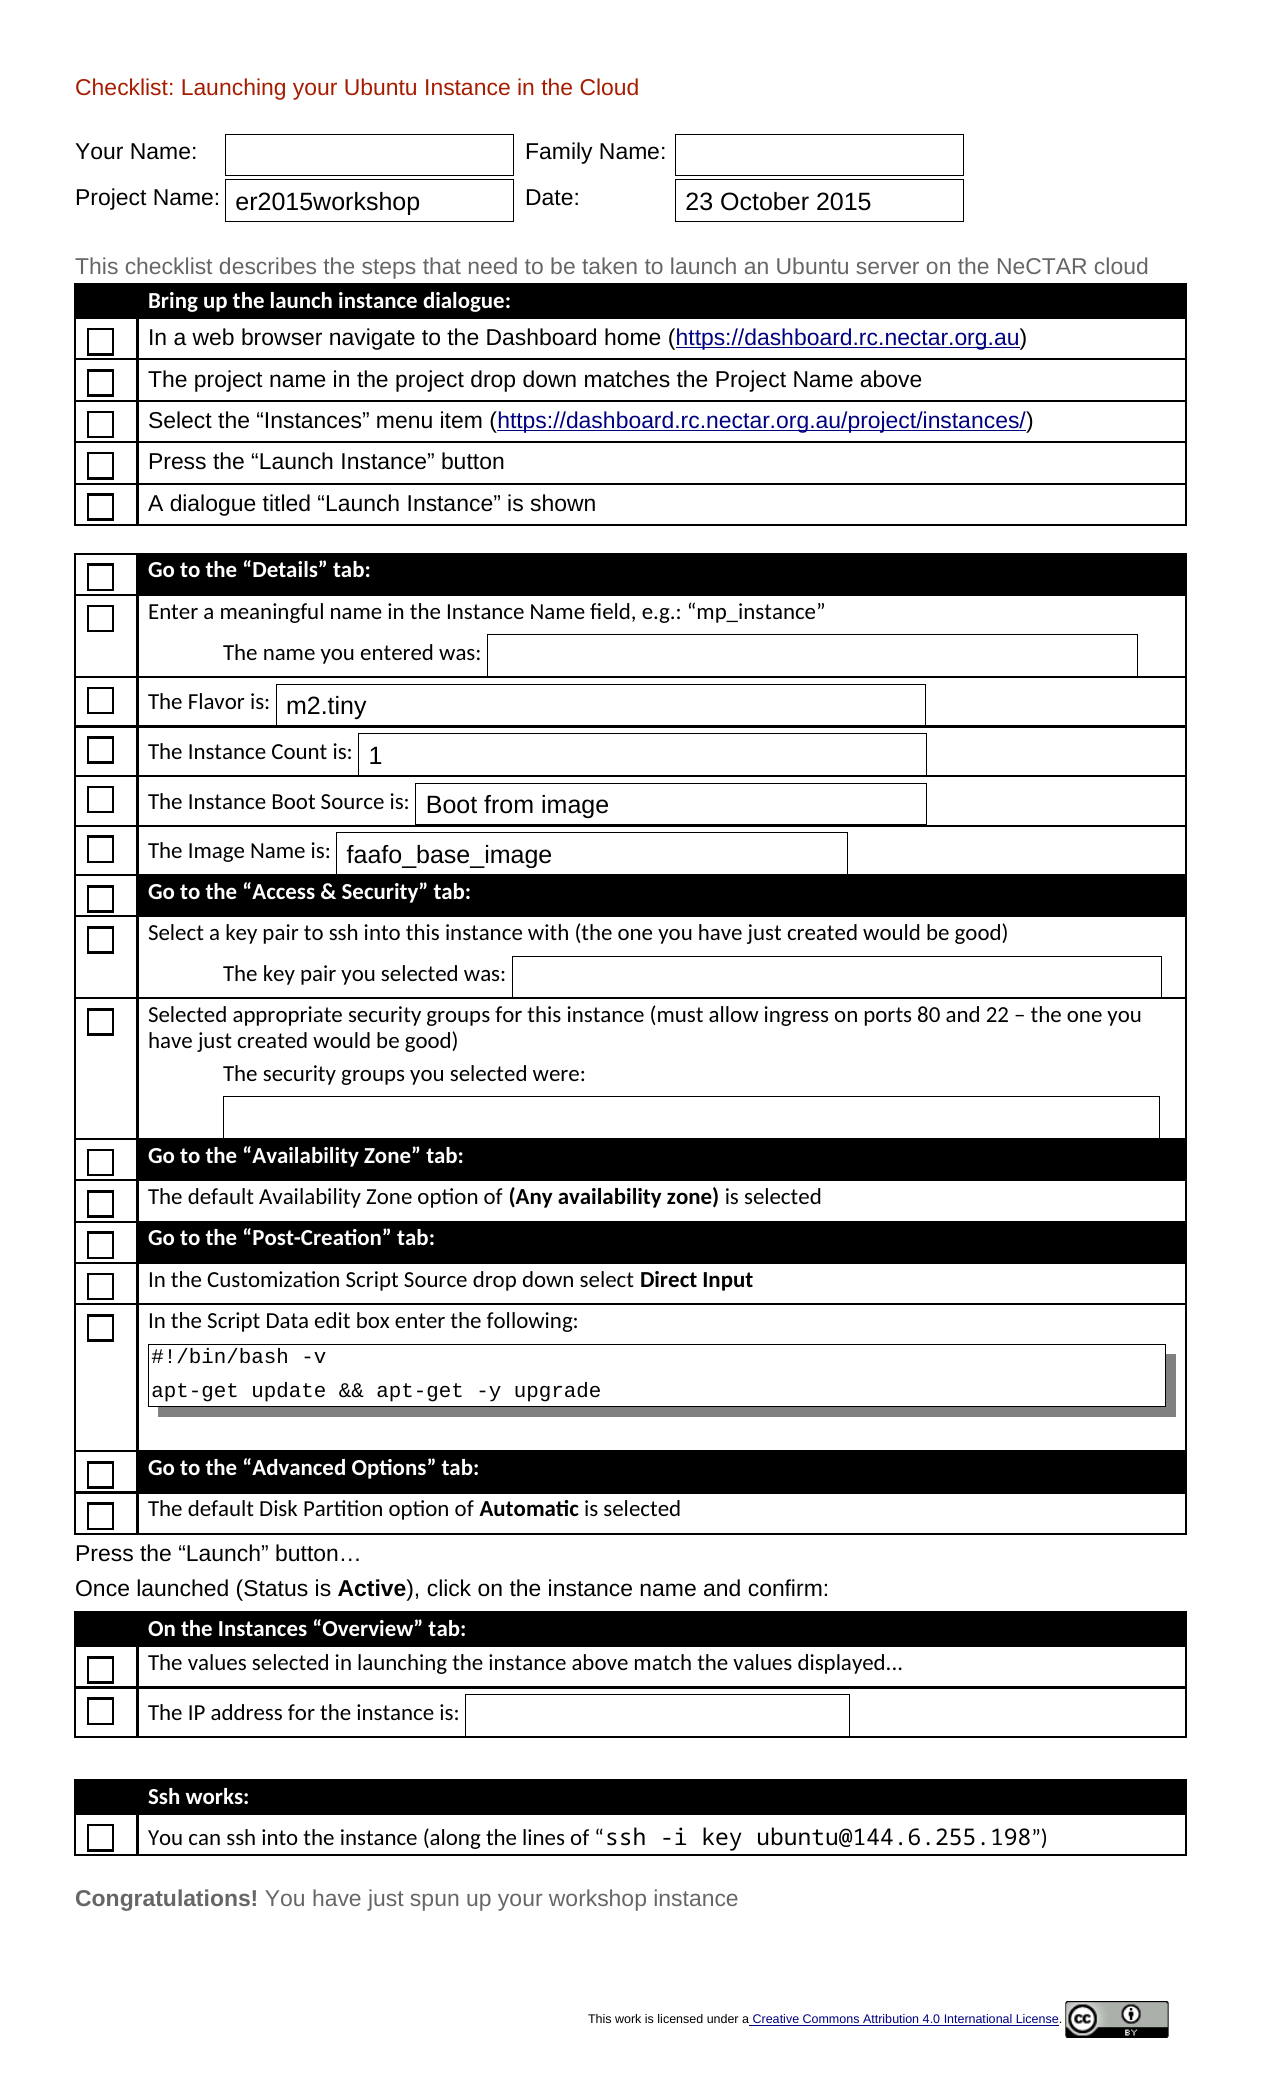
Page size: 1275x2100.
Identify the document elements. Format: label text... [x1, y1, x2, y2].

table_cell [76, 360, 136, 400]
table_cell The default Availability Zone option of (Any availability zone) is selected [139, 1181, 1185, 1221]
table_cell [76, 1689, 136, 1736]
table_cell [76, 1305, 136, 1450]
table_cell In a web browser navigate to the Dashboard home (https://dashboard.rc.nectar.org.au) [139, 319, 1185, 358]
table_cell The Image Name is: [139, 827, 1185, 874]
table_cell [76, 999, 136, 1138]
text Date: [514, 179, 675, 221]
table_header Bring up the launch instance dialogue: [139, 285, 1185, 317]
text [964, 134, 1200, 176]
table_header Ssh works: [139, 1781, 1185, 1813]
table_cell Go to the “Advanced Options” tab: [139, 1452, 1185, 1491]
table_cell [76, 1140, 136, 1179]
table_cell Selected appropriate security groups for this instance (must allow ingress on ports 80 and 22 – the one you have just created would be good) The security groups you selected were: [139, 999, 1185, 1138]
table_cell [76, 485, 136, 524]
table_cell [76, 917, 136, 997]
table_cell [76, 319, 136, 358]
table_cell [76, 1815, 136, 1854]
table_cell The default Disk Partition option of Automatic is selected [139, 1494, 1185, 1533]
table_cell The Instance Boot Source is: [139, 777, 1185, 824]
table_cell [76, 1452, 136, 1491]
table_cell Press the “Launch Instance” button [139, 443, 1185, 482]
text Once launched (Status is Active), click on the instance name and confirm: [75, 1576, 1200, 1602]
text Congratulations! You have just spun up your workshop instance [75, 1886, 1200, 1911]
table_cell Enter a meaningful name in the Instance Name field, e.g.: “mp_instance” The name you entered was: [139, 596, 1185, 676]
table_cell A dialogue titled “Launch Instance” is shown [139, 485, 1185, 524]
text Your Name: [75, 134, 225, 176]
text Project Name: [75, 179, 225, 221]
table_header [76, 1781, 136, 1813]
table_cell [76, 1494, 136, 1533]
table_cell [76, 1647, 136, 1686]
text Press the “Launch” button… [75, 1541, 1200, 1566]
table_cell [76, 827, 136, 874]
table_cell [76, 443, 136, 482]
table_cell Select a key pair to ssh into this instance with (the one you have just created would be good) The key pair you selected was: [139, 917, 1185, 997]
table_cell [76, 596, 136, 676]
table_cell [76, 678, 136, 725]
table_cell [76, 402, 136, 441]
table_header [76, 1614, 136, 1645]
text Checklist: Launching your Ubuntu Instance in the Cloud [75, 75, 1200, 101]
picture [1065, 2001, 1169, 2038]
table_cell [76, 876, 136, 915]
table_cell The values selected in launching the instance above match the values displayed... [139, 1647, 1185, 1686]
table_cell Go to the “Availability Zone” tab: [139, 1140, 1185, 1179]
table_cell You can ssh into the instance (along the lines of “ssh -i key ubuntu@144.6.255.198”) [139, 1815, 1185, 1854]
table_cell Go to the “Access & Security” tab: [139, 876, 1185, 915]
table_cell [76, 1181, 136, 1221]
table_cell Go to the “Post-Creation” tab: [139, 1223, 1185, 1262]
table_cell The Flavor is: [139, 678, 1185, 725]
table_cell [76, 1264, 136, 1303]
table_cell The project name in the project drop down matches the Project Name above [139, 360, 1185, 400]
text Family Name: [514, 134, 675, 176]
table_cell The Instance Count is: [139, 728, 1185, 775]
table_cell In the Script Data edit box enter the following: #!/bin/bash -v apt-get update && apt-get -y upgrade [139, 1305, 1185, 1450]
table_cell [76, 728, 136, 775]
table_cell [76, 777, 136, 824]
table_cell In the Customization Script Source drop down select Direct Input [139, 1264, 1185, 1303]
table_cell The IP address for the instance is: [139, 1689, 1185, 1736]
text This checklist describes the steps that need to be taken to launch an Ubuntu server on the NeCTAR cloud [75, 254, 1200, 279]
table_cell Select the “Instances” menu item (https://dashboard.rc.nectar.org.au/project/instances/) [139, 402, 1185, 441]
text [964, 179, 1200, 221]
table_header On the Instances “Overview” tab: [139, 1614, 1185, 1645]
table_header Go to the “Details” tab: [139, 555, 1185, 594]
table_header [76, 285, 136, 317]
table_cell [76, 1223, 136, 1262]
table_header [76, 555, 136, 594]
